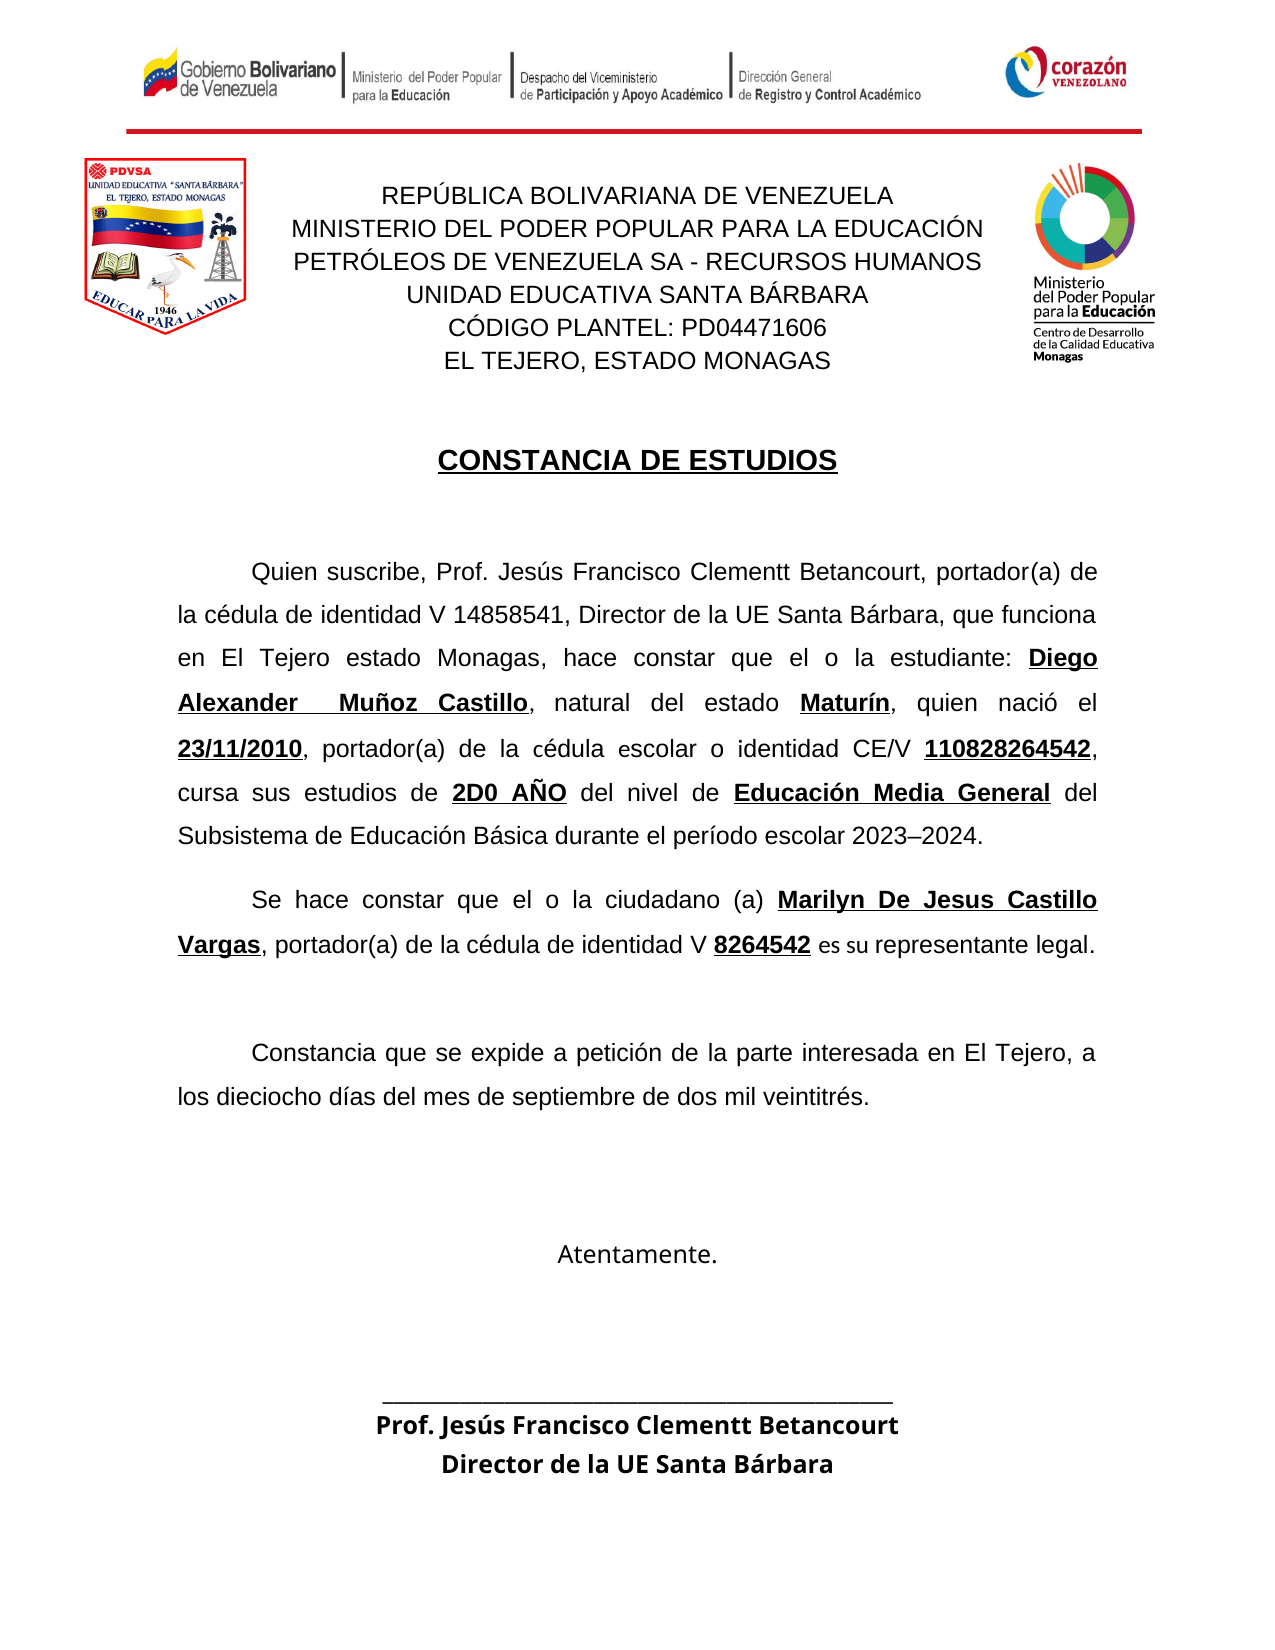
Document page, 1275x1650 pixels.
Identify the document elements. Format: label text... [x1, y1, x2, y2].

picture [126, 11, 1142, 134]
subtitle CONSTANCIA DE ESTUDIOS [177, 443, 1098, 476]
text Se hace constar que el o la ciudadano (a) Marilyn De Jesus Castillo Vargas, portador(a) de la cédula de identidad V 8264542 es su representante legal. [177, 885, 1098, 959]
text Prof. Jesús Francisco Clementt Betancourt [177, 1407, 1098, 1441]
text Director de la UE Santa Bárbara [177, 1447, 1098, 1481]
text Constancia que se expide a petición de la parte interesada en El Tejero, a los dieciocho días del mes de septiembre de dos mil veintitrés. [177, 1038, 1098, 1110]
picture [79, 158, 252, 335]
subtitle PETRÓLEOS DE VENEZUELA SA - RECURSOS HUMANOS [252, 247, 978, 275]
text Atentamente. [177, 1237, 1098, 1271]
text EL TEJERO, ESTADO MONAGAS [177, 346, 978, 374]
subtitle MINISTERIO DEL PODER POPULAR PARA LA EDUCACIÓN [252, 214, 978, 242]
subtitle REPÚBLICA BOLIVARIANA DE VENEZUELA [252, 181, 978, 209]
text ______________________________________________ [177, 1373, 1098, 1407]
text CÓDIGO PLANTEL: PD04471606 [177, 313, 978, 341]
picture [978, 153, 1200, 377]
text UNIDAD EDUCATIVA SANTA BÁRBARA [252, 280, 978, 308]
text Quien suscribe, Prof. Jesús Francisco Clementt Betancourt, portador(a) de la cédula de identidad V 14858541, Director de la UE Santa Bárbara, que funciona en El Tejero estado Monagas, hace constar que el o la estudiante: Diego Alexander Muñoz Castillo, natural del estado Maturín, quien nació el 23/11/2010, portador(a) de la cédula escolar o identidad CE/V 110828264542, cursa sus estudios de 2D0 AÑO del nivel de Educación Media General del Subsistema de Educación Básica durante el período escolar 2023–2024. [177, 557, 1098, 849]
